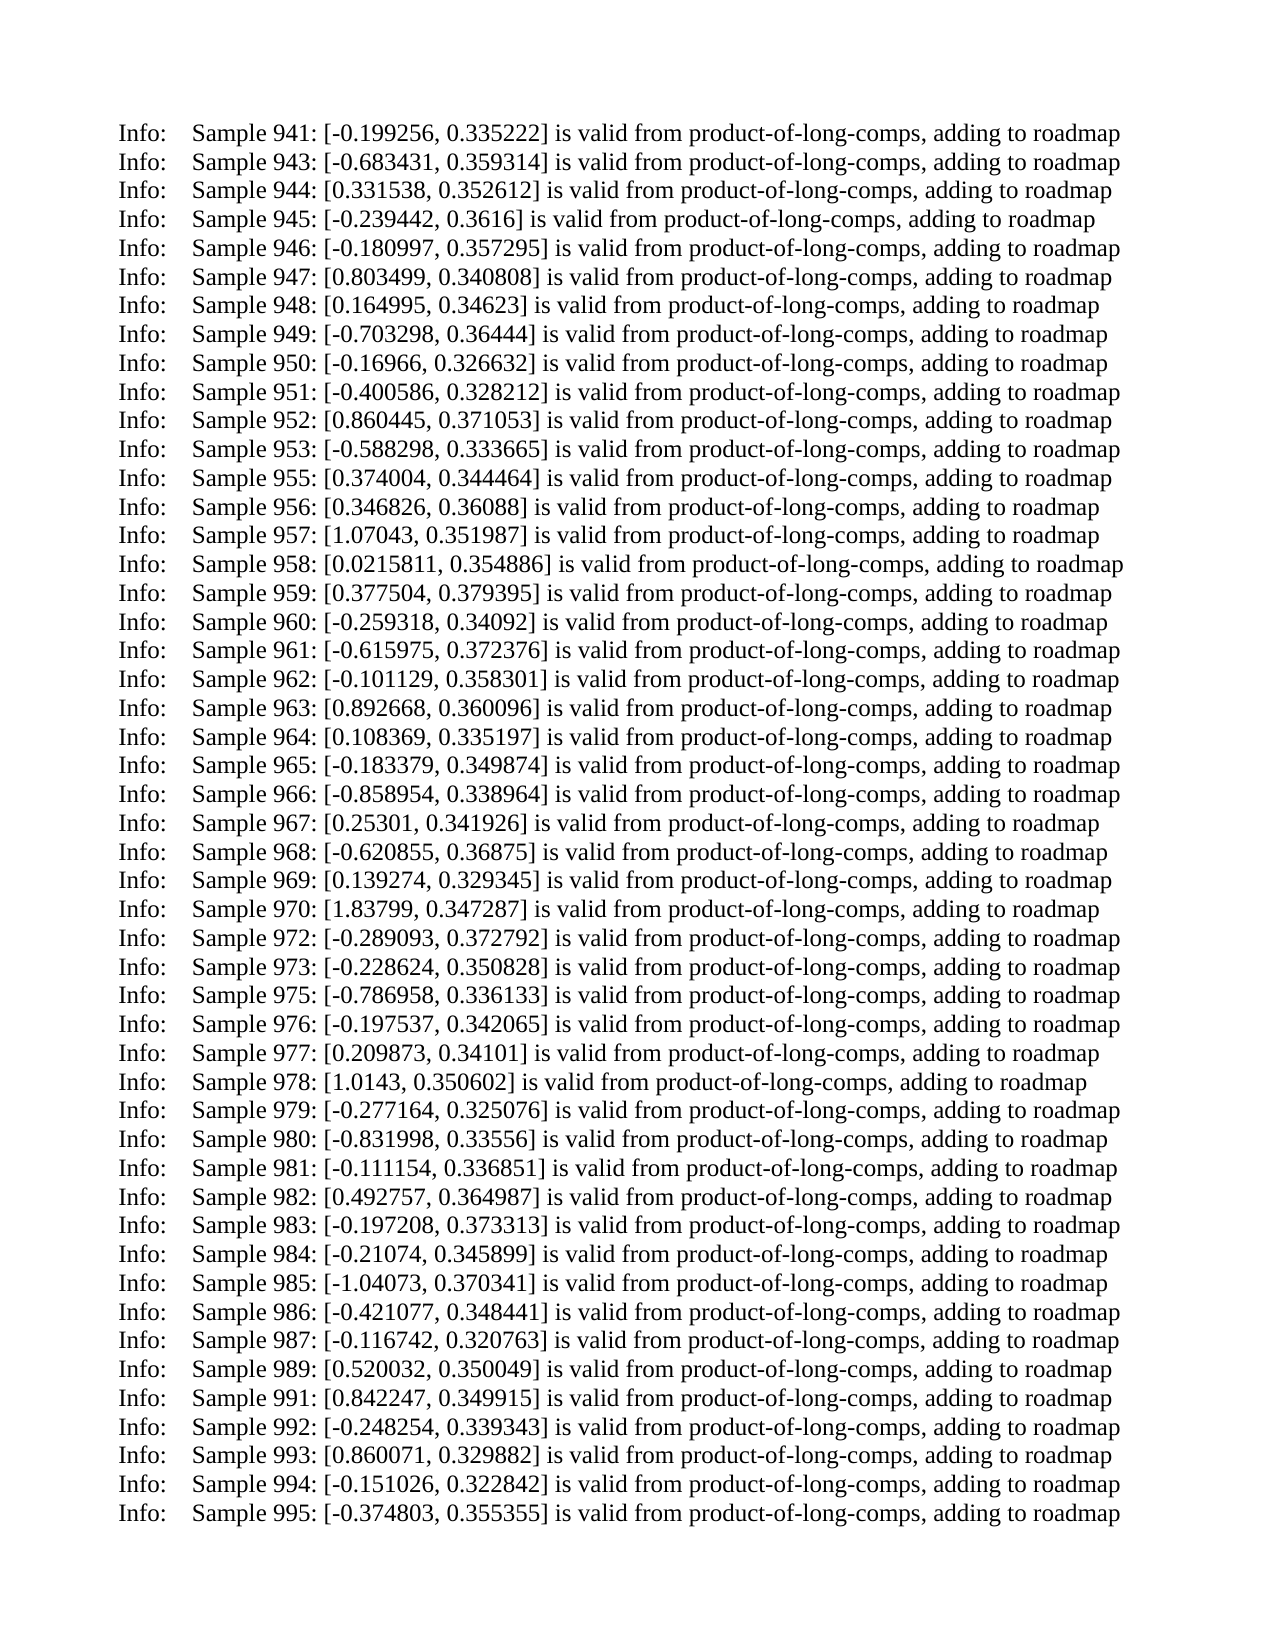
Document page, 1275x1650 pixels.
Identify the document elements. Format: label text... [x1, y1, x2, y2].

text Info: Sample 960: [-0.259318, 0.34092] is valid from product-of-long-comps, adding to roadmap [118, 607, 1157, 636]
text Info: Sample 953: [-0.588298, 0.333665] is valid from product-of-long-comps, adding to roadmap [118, 434, 1157, 463]
text Info: Sample 992: [-0.248254, 0.339343] is valid from product-of-long-comps, adding to roadmap [118, 1412, 1157, 1441]
text Info: Sample 964: [0.108369, 0.335197] is valid from product-of-long-comps, adding to roadmap [118, 722, 1157, 751]
text Info: Sample 947: [0.803499, 0.340808] is valid from product-of-long-comps, adding to roadmap [118, 262, 1157, 291]
text Info: Sample 991: [0.842247, 0.349915] is valid from product-of-long-comps, adding to roadmap [118, 1383, 1157, 1412]
text Info: Sample 976: [-0.197537, 0.342065] is valid from product-of-long-comps, adding to roadmap [118, 1009, 1157, 1038]
text Info: Sample 995: [-0.374803, 0.355355] is valid from product-of-long-comps, adding to roadmap [118, 1498, 1157, 1527]
text Info: Sample 943: [-0.683431, 0.359314] is valid from product-of-long-comps, adding to roadmap [118, 147, 1157, 176]
text Info: Sample 965: [-0.183379, 0.349874] is valid from product-of-long-comps, adding to roadmap [118, 751, 1157, 779]
text Info: Sample 968: [-0.620855, 0.36875] is valid from product-of-long-comps, adding to roadmap [118, 837, 1157, 866]
text Info: Sample 966: [-0.858954, 0.338964] is valid from product-of-long-comps, adding to roadmap [118, 779, 1157, 808]
text Info: Sample 982: [0.492757, 0.364987] is valid from product-of-long-comps, adding to roadmap [118, 1182, 1157, 1211]
text Info: Sample 973: [-0.228624, 0.350828] is valid from product-of-long-comps, adding to roadmap [118, 952, 1157, 981]
text Info: Sample 969: [0.139274, 0.329345] is valid from product-of-long-comps, adding to roadmap [118, 866, 1157, 894]
text Info: Sample 950: [-0.16966, 0.326632] is valid from product-of-long-comps, adding to roadmap [118, 348, 1157, 377]
text Info: Sample 975: [-0.786958, 0.336133] is valid from product-of-long-comps, adding to roadmap [118, 981, 1157, 1009]
text Info: Sample 981: [-0.111154, 0.336851] is valid from product-of-long-comps, adding to roadmap [118, 1153, 1157, 1182]
text Info: Sample 961: [-0.615975, 0.372376] is valid from product-of-long-comps, adding to roadmap [118, 636, 1157, 664]
text Info: Sample 967: [0.25301, 0.341926] is valid from product-of-long-comps, adding to roadmap [118, 808, 1157, 837]
text Info: Sample 955: [0.374004, 0.344464] is valid from product-of-long-comps, adding to roadmap [118, 463, 1157, 492]
text Info: Sample 945: [-0.239442, 0.3616] is valid from product-of-long-comps, adding to roadmap [118, 204, 1157, 233]
text Info: Sample 977: [0.209873, 0.34101] is valid from product-of-long-comps, adding to roadmap [118, 1038, 1157, 1067]
text Info: Sample 957: [1.07043, 0.351987] is valid from product-of-long-comps, adding to roadmap [118, 521, 1157, 549]
text Info: Sample 970: [1.83799, 0.347287] is valid from product-of-long-comps, adding to roadmap [118, 894, 1157, 923]
text Info: Sample 989: [0.520032, 0.350049] is valid from product-of-long-comps, adding to roadmap [118, 1354, 1157, 1383]
text Info: Sample 963: [0.892668, 0.360096] is valid from product-of-long-comps, adding to roadmap [118, 693, 1157, 722]
text Info: Sample 956: [0.346826, 0.36088] is valid from product-of-long-comps, adding to roadmap [118, 492, 1157, 521]
text Info: Sample 978: [1.0143, 0.350602] is valid from product-of-long-comps, adding to roadmap [118, 1067, 1157, 1096]
text Info: Sample 946: [-0.180997, 0.357295] is valid from product-of-long-comps, adding to roadmap [118, 233, 1157, 262]
text Info: Sample 951: [-0.400586, 0.328212] is valid from product-of-long-comps, adding to roadmap [118, 377, 1157, 406]
text Info: Sample 962: [-0.101129, 0.358301] is valid from product-of-long-comps, adding to roadmap [118, 664, 1157, 693]
text Info: Sample 958: [0.0215811, 0.354886] is valid from product-of-long-comps, adding to roadmap [118, 549, 1157, 578]
text Info: Sample 980: [-0.831998, 0.33556] is valid from product-of-long-comps, adding to roadmap [118, 1124, 1157, 1153]
text Info: Sample 959: [0.377504, 0.379395] is valid from product-of-long-comps, adding to roadmap [118, 578, 1157, 607]
text Info: Sample 949: [-0.703298, 0.36444] is valid from product-of-long-comps, adding to roadmap [118, 319, 1157, 348]
text Info: Sample 984: [-0.21074, 0.345899] is valid from product-of-long-comps, adding to roadmap [118, 1239, 1157, 1268]
text Info: Sample 993: [0.860071, 0.329882] is valid from product-of-long-comps, adding to roadmap [118, 1441, 1157, 1469]
text Info: Sample 994: [-0.151026, 0.322842] is valid from product-of-long-comps, adding to roadmap [118, 1469, 1157, 1498]
text Info: Sample 972: [-0.289093, 0.372792] is valid from product-of-long-comps, adding to roadmap [118, 923, 1157, 952]
text Info: Sample 944: [0.331538, 0.352612] is valid from product-of-long-comps, adding to roadmap [118, 176, 1157, 204]
text Info: Sample 979: [-0.277164, 0.325076] is valid from product-of-long-comps, adding to roadmap [118, 1096, 1157, 1124]
text Info: Sample 948: [0.164995, 0.34623] is valid from product-of-long-comps, adding to roadmap [118, 291, 1157, 319]
text Info: Sample 941: [-0.199256, 0.335222] is valid from product-of-long-comps, adding to roadmap [118, 118, 1157, 147]
text Info: Sample 986: [-0.421077, 0.348441] is valid from product-of-long-comps, adding to roadmap [118, 1297, 1157, 1326]
text Info: Sample 987: [-0.116742, 0.320763] is valid from product-of-long-comps, adding to roadmap [118, 1326, 1157, 1354]
text Info: Sample 985: [-1.04073, 0.370341] is valid from product-of-long-comps, adding to roadmap [118, 1268, 1157, 1297]
text Info: Sample 983: [-0.197208, 0.373313] is valid from product-of-long-comps, adding to roadmap [118, 1211, 1157, 1239]
text Info: Sample 952: [0.860445, 0.371053] is valid from product-of-long-comps, adding to roadmap [118, 406, 1157, 434]
